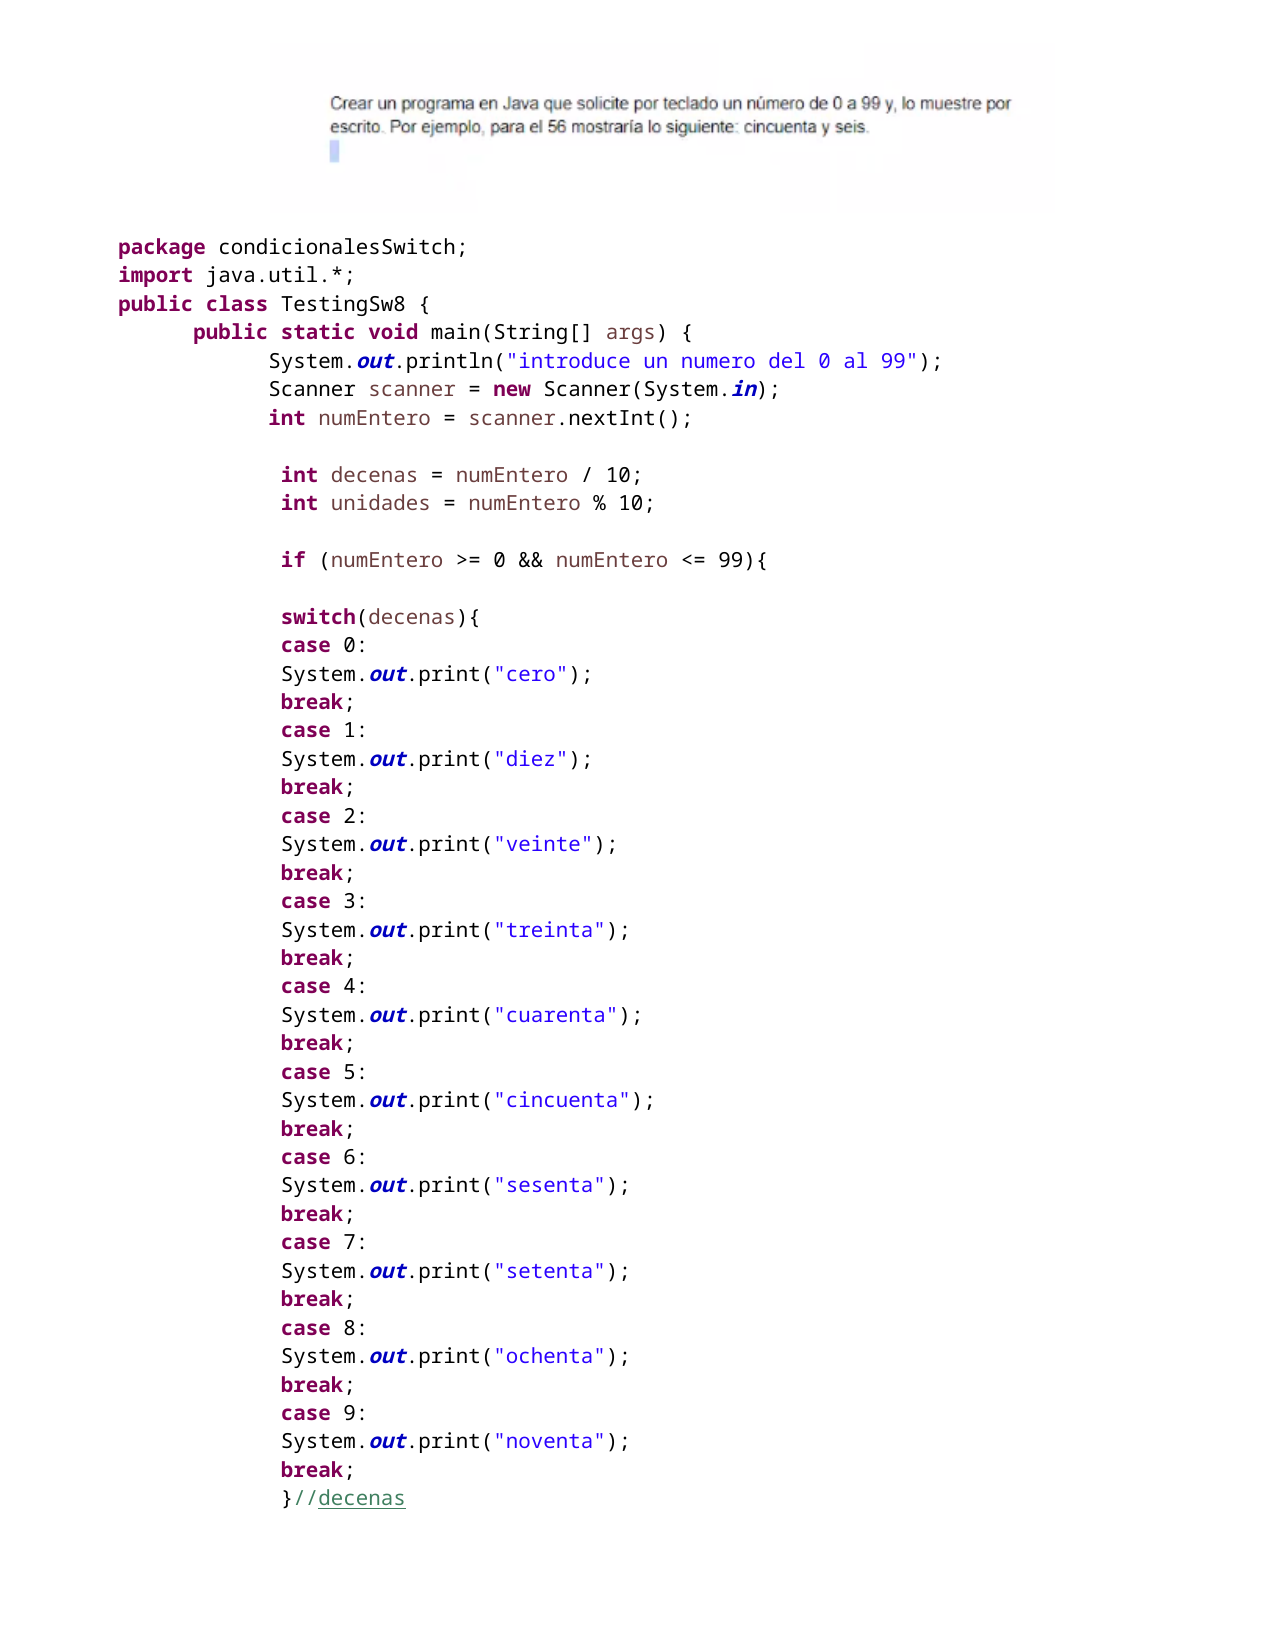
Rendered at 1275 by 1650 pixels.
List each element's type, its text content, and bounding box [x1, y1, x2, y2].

text public class TestingSw8 { [118, 289, 1157, 317]
text break; [118, 772, 1157, 801]
text System.out.print("cincuenta"); [118, 1085, 1157, 1114]
text int decenas = numEntero / 10; [118, 460, 1157, 488]
text break; [118, 858, 1157, 886]
text int numEntero = scanner.nextInt(); [118, 403, 1157, 431]
text public static void main(String[] args) { [118, 317, 1157, 346]
text break; [118, 1455, 1157, 1483]
text case 1: [118, 716, 1157, 744]
text case 2: [118, 801, 1157, 829]
text }//decenas [118, 1483, 1157, 1512]
text import java.util.*; [118, 261, 1157, 289]
text break; [118, 687, 1157, 716]
text break; [118, 1114, 1157, 1142]
text case 9: [118, 1398, 1157, 1427]
text System.out.println("introduce un numero del 0 al 99"); [118, 346, 1157, 374]
text break; [118, 1028, 1157, 1057]
text break; [118, 1199, 1157, 1227]
picture [269, 43, 1056, 213]
text case 0: [118, 630, 1157, 659]
text package condicionalesSwitch; [118, 232, 1157, 261]
text System.out.print("cuarenta"); [118, 1000, 1157, 1028]
text break; [118, 1284, 1157, 1313]
text int unidades = numEntero % 10; [118, 488, 1157, 517]
text case 3: [118, 886, 1157, 915]
text System.out.print("treinta"); [118, 915, 1157, 943]
text break; [118, 943, 1157, 972]
text case 4: [118, 972, 1157, 1000]
text System.out.print("sesenta"); [118, 1171, 1157, 1199]
text case 6: [118, 1142, 1157, 1171]
text case 5: [118, 1057, 1157, 1085]
text System.out.print("setenta"); [118, 1256, 1157, 1284]
text case 8: [118, 1313, 1157, 1341]
text System.out.print("veinte"); [118, 829, 1157, 858]
text switch(decenas){ [118, 602, 1157, 630]
text break; [118, 1370, 1157, 1398]
text case 7: [118, 1227, 1157, 1256]
text System.out.print("noventa"); [118, 1427, 1157, 1455]
text System.out.print("cero"); [118, 659, 1157, 687]
text if (numEntero >= 0 && numEntero <= 99){ [118, 545, 1157, 573]
text Scanner scanner = new Scanner(System.in); [118, 374, 1157, 403]
text System.out.print("diez"); [118, 744, 1157, 772]
text System.out.print("ochenta"); [118, 1341, 1157, 1370]
